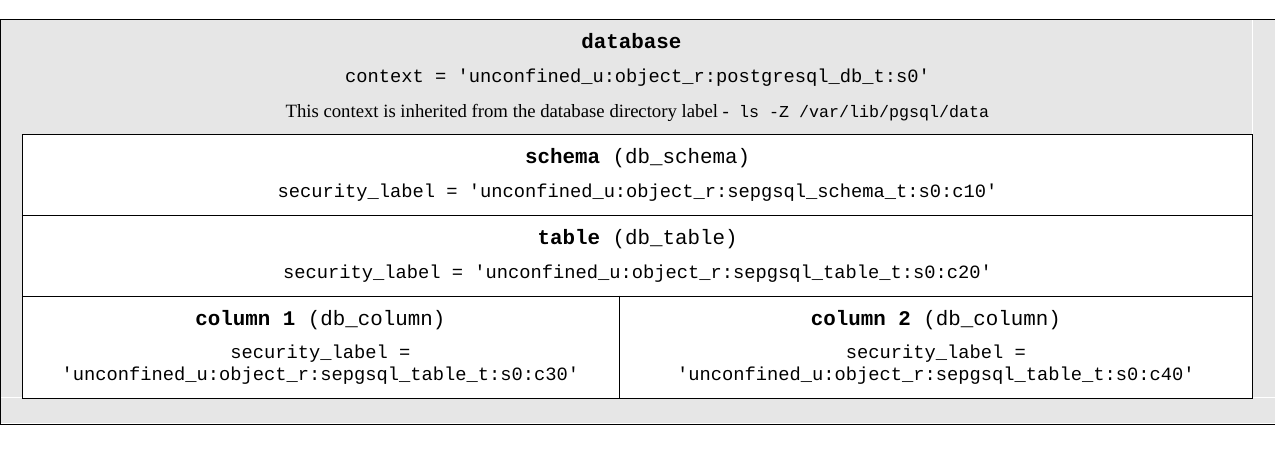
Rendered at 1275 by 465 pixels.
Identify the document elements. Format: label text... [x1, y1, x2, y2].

table_header [21, 399, 1253, 423]
table_cell schema (db_schema) security_label = 'unconfined_u:object_r:sepgsql_schema_t:s0:c10' [23, 135, 1252, 215]
table_header [1, 398, 21, 423]
table_header [1253, 398, 1275, 423]
table_cell table (db_table) security_label = 'unconfined_u:object_r:sepgsql_table_t:s0:c20' [23, 216, 1252, 296]
table_cell column 2 (db_column) security_label = 'unconfined_u:object_r:sepgsql_table_t:s0:c40' [620, 297, 1252, 397]
table_header [1, 20, 22, 397]
table_cell column 1 (db_column) security_label = 'unconfined_u:object_r:sepgsql_table_t:s0:c30' [23, 297, 619, 397]
table_header [1253, 20, 1275, 397]
table_header database context = 'unconfined_u:object_r:postgresql_db_t:s0' This context is inherited from the database directory label - ls -Z /var/lib/pgsql/data [22, 20, 1252, 134]
